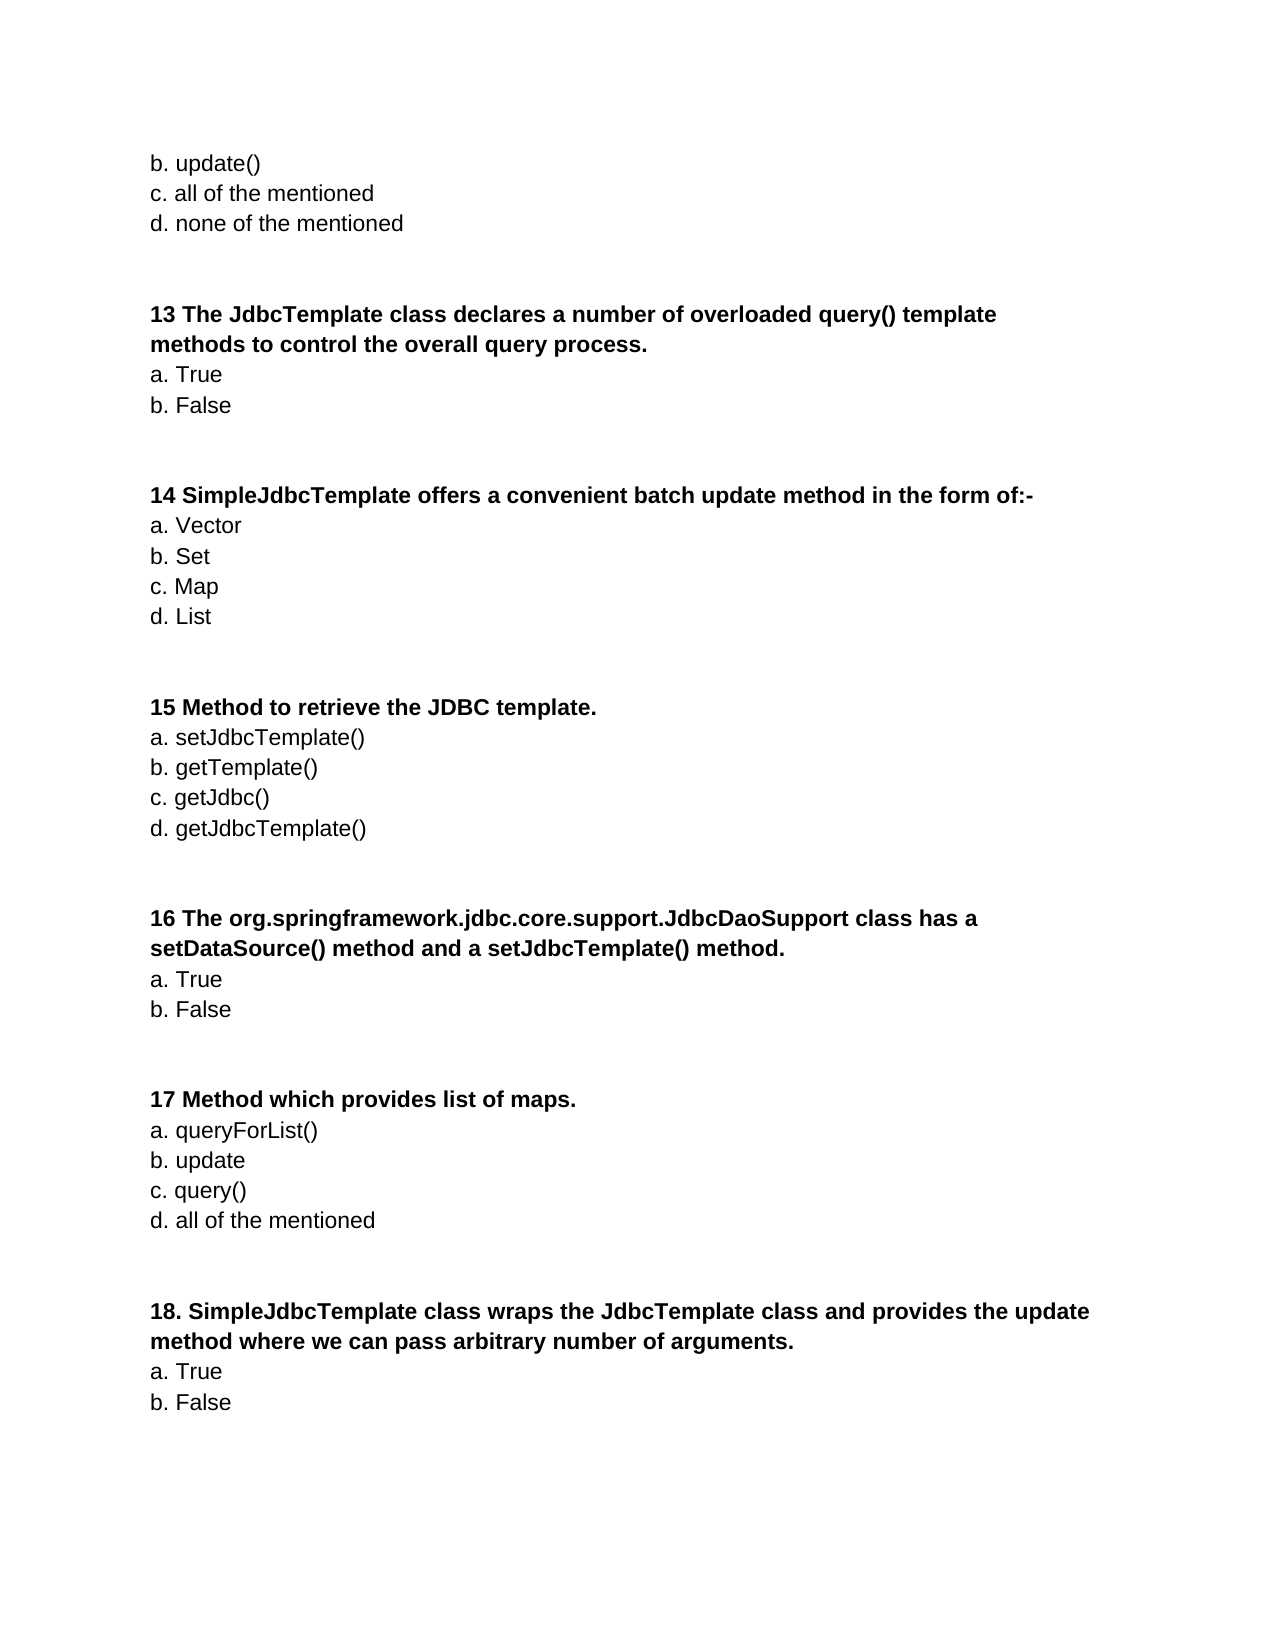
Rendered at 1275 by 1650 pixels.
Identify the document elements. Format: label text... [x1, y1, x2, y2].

text c. Map [150, 573, 1125, 599]
text a. True [150, 1358, 1125, 1385]
text b. update() [150, 150, 1125, 176]
text a. Vector [150, 512, 1125, 539]
text 14 SimpleJdbcTemplate offers a convenient batch update method in the form of:- [150, 482, 1125, 509]
text b. getTemplate() [150, 754, 1125, 781]
text d. none of the mentioned [150, 210, 1125, 237]
text method where we can pass arbitrary number of arguments. [150, 1328, 1125, 1354]
text c. getJdbc() [150, 784, 1125, 811]
text d. all of the mentioned [150, 1207, 1125, 1234]
text a. True [150, 361, 1125, 388]
text d. List [150, 603, 1125, 629]
text 15 Method to retrieve the JDBC template. [150, 694, 1125, 720]
text c. query() [150, 1177, 1125, 1203]
text 13 The JdbcTemplate class declares a number of overloaded query() template [150, 301, 1125, 327]
text b. False [150, 996, 1125, 1022]
text c. all of the mentioned [150, 180, 1125, 207]
text b. False [150, 1388, 1125, 1415]
text a. queryForList() [150, 1117, 1125, 1143]
text b. Set [150, 543, 1125, 569]
text setDataSource() method and a setJdbcTemplate() method. [150, 935, 1125, 962]
text b. update [150, 1147, 1125, 1173]
text 17 Method which provides list of maps. [150, 1086, 1125, 1113]
text methods to control the overall query process. [150, 331, 1125, 358]
text a. setJdbcTemplate() [150, 724, 1125, 750]
text b. False [150, 392, 1125, 418]
text d. getJdbcTemplate() [150, 814, 1125, 841]
text a. True [150, 966, 1125, 992]
text 16 The org.springframework.jdbc.core.support.JdbcDaoSupport class has a [150, 905, 1125, 932]
text 18. SimpleJdbcTemplate class wraps the JdbcTemplate class and provides the update [150, 1298, 1125, 1324]
